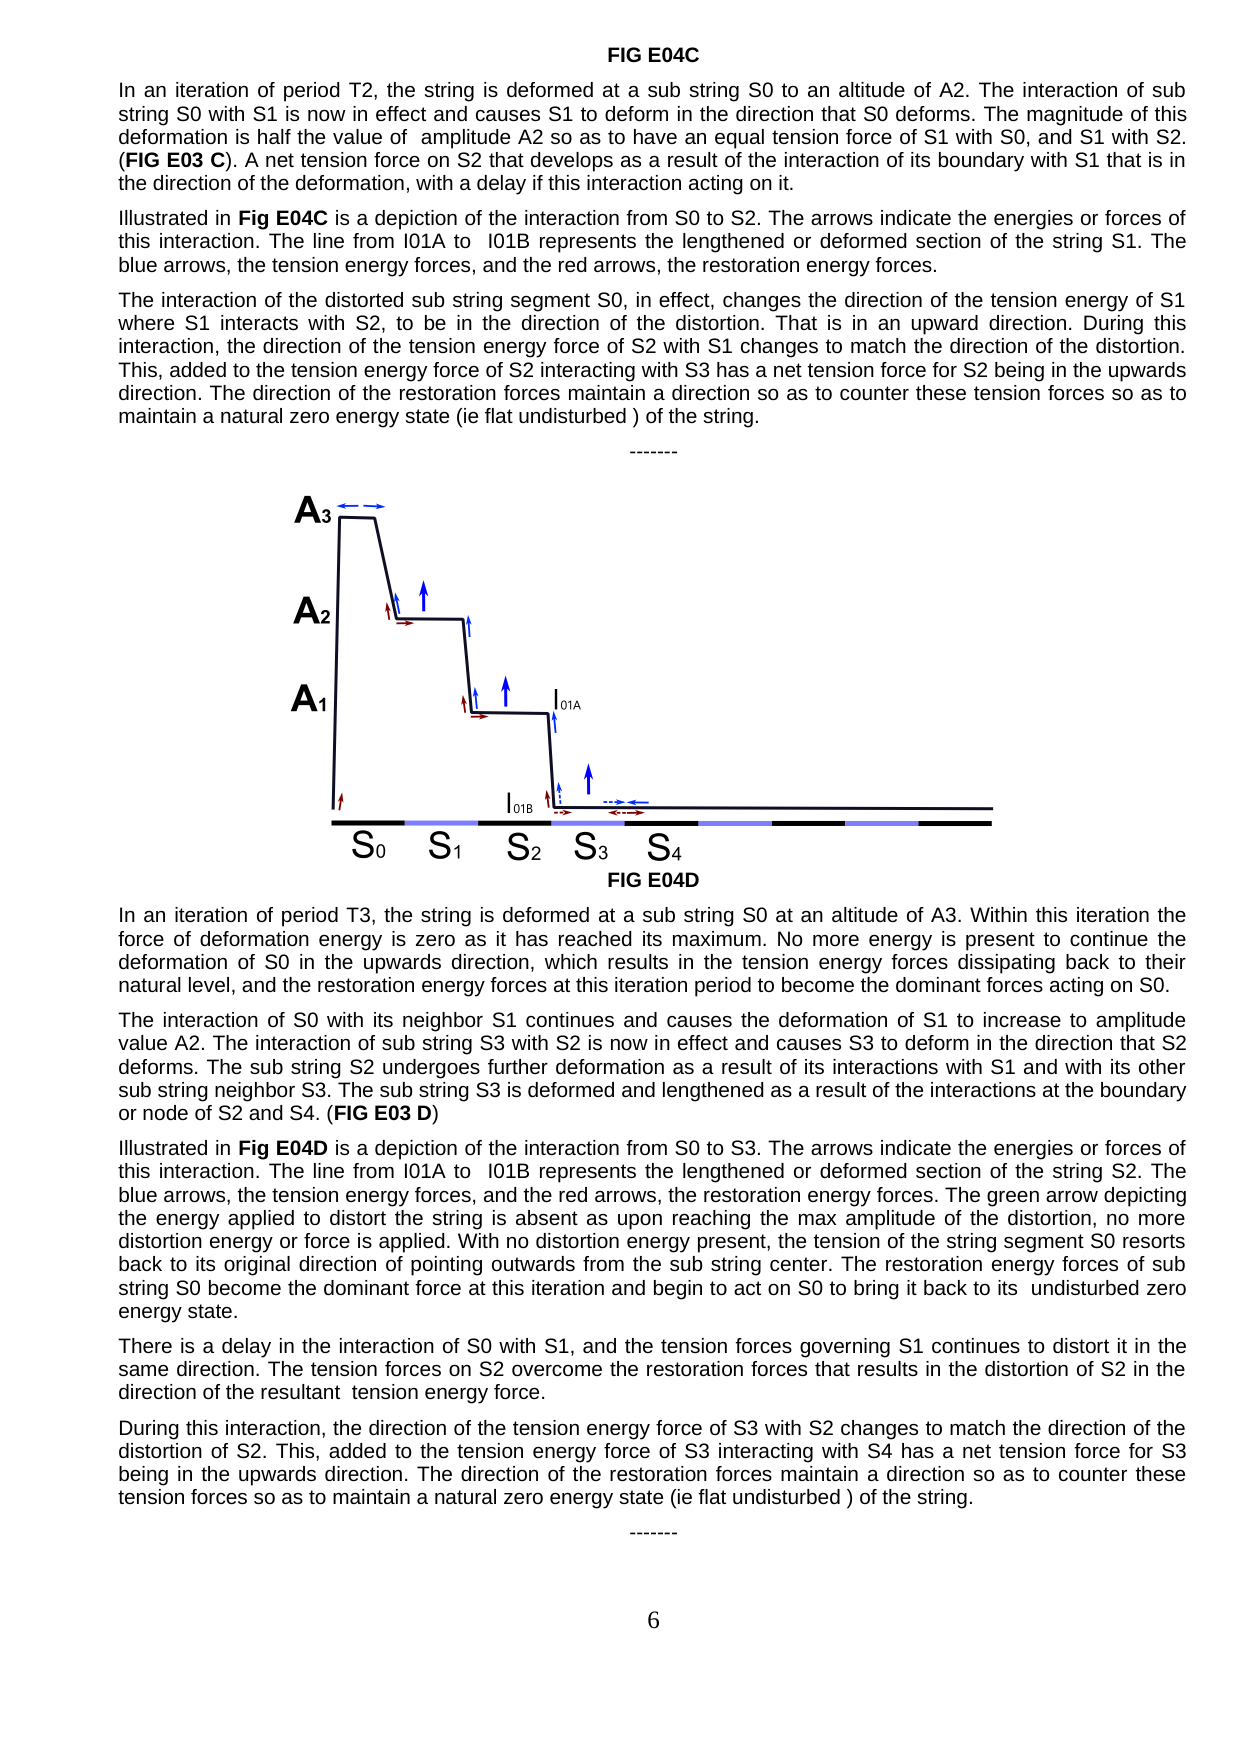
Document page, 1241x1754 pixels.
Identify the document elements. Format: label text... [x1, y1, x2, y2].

text ------- [118, 1521, 1188, 1544]
text FIG E04C [118, 44, 1188, 67]
text Illustrated in Fig E04D is a depiction of the interaction from S0 to S3. The arrows indicate the energies or forces of this interaction. The line from I01A to I01B represents the lengthened or deformed section of the string S2. The blue arrows, the tension energy forces, and the red arrows, the restoration energy forces. The green arrow depicting the energy applied to distort the string is absent as upon reaching the max amplitude of the distortion, no more distortion energy or force is applied. With no distortion energy present, the tension of the string segment S0 resorts back to its original direction of pointing outwards from the sub string center. The restoration energy forces of sub string S0 become the dominant force at this iteration and begin to act on S0 to bring it back to its undisturbed zero energy state. [118, 1137, 1188, 1323]
text The interaction of the distorted sub string segment S0, in effect, changes the direction of the tension energy of S1 where S1 interacts with S2, to be in the direction of the distortion. That is in an upward direction. During this interaction, the direction of the tension energy force of S2 with S1 changes to match the direction of the distortion. This, added to the tension energy force of S2 interacting with S3 has a net tension force for S2 being in the upwards direction. The direction of the restoration forces maintain a direction so as to counter these tension forces so as to maintain a natural zero energy state (ie flat undisturbed ) of the string. [118, 288, 1188, 428]
text There is a delay in the interaction of S0 with S1, and the tension forces governing S1 continues to distort it in the same direction. The tension forces on S2 overcome the restoration forces that results in the distortion of S2 in the direction of the resultant tension energy force. [118, 1334, 1188, 1404]
text Illustrated in Fig E04C is a depiction of the interaction from S0 to S2. The arrows indicate the energies or forces of this interaction. The line from I01A to I01B represents the lengthened or deformed section of the string S1. The blue arrows, the tension energy forces, and the red arrows, the restoration energy forces. [118, 207, 1188, 277]
text During this interaction, the direction of the tension energy force of S3 with S2 changes to match the direction of the distortion of S2. This, added to the tension energy force of S3 interacting with S4 has a net tension force for S3 being in the upwards direction. The direction of the restoration forces maintain a direction so as to counter these tension forces so as to maintain a natural zero energy state (ie flat undisturbed ) of the string. [118, 1416, 1188, 1509]
text FIG E04D [118, 475, 1188, 892]
text In an iteration of period T2, the string is deformed at a sub string S0 to an altitude of A2. The interaction of sub string S0 with S1 is now in effect and causes S1 to deform in the direction that S0 deforms. The magnitude of this deformation is half the value of amplitude A2 so as to have an equal tension force of S1 with S0, and S1 with S2.(FIG E03 C). A net tension force on S2 that develops as a result of the interaction of its boundary with S1 that is in the direction of the deformation, with a delay if this interaction acting on it. [118, 79, 1188, 195]
text ------- [118, 440, 1188, 463]
picture [284, 468, 1023, 869]
text The interaction of S0 with its neighbor S1 continues and causes the deformation of S1 to increase to amplitude value A2. The interaction of sub string S3 with S2 is now in effect and causes S3 to deform in the direction that S2 deforms. The sub string S2 undergoes further deformation as a result of its interactions with S1 and with its other sub string neighbor S3. The sub string S3 is deformed and lengthened as a result of the interactions at the boundary or node of S2 and S4. (FIG E03 D) [118, 1009, 1188, 1125]
text In an iteration of period T3, the string is deformed at a sub string S0 at an altitude of A3. Within this iteration the force of deformation energy is zero as it has reached its maximum. No more energy is present to continue the deformation of S0 in the upwards direction, which results in the tension energy forces dissipating back to their natural level, and the restoration energy forces at this iteration period to become the dominant forces acting on S0. [118, 904, 1188, 997]
